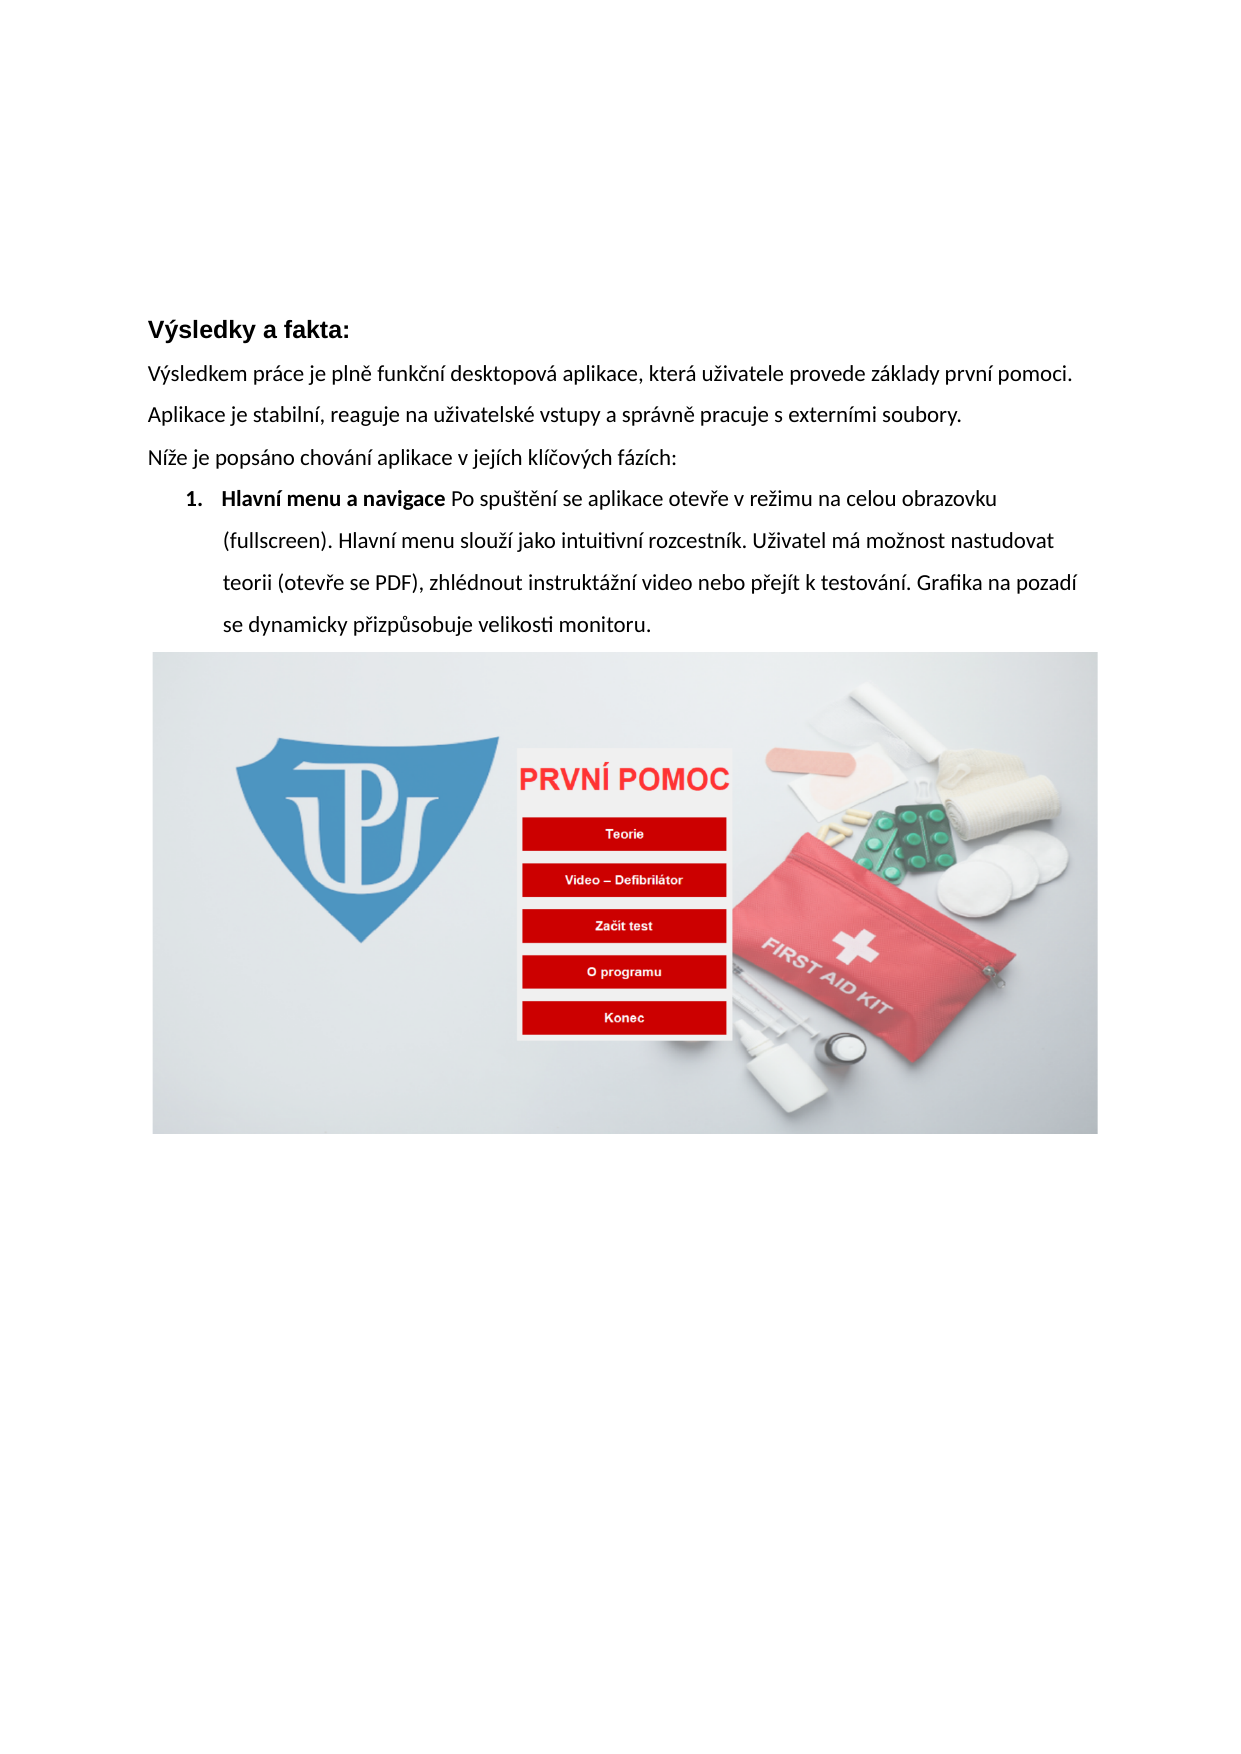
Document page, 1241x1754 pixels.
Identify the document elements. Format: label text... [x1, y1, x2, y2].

list Hlavní menu a navigace Po spuštění se aplikace otevře v režimu na celou obrazovku (fullscreen). Hlavní menu slouží jako intuitivní rozcestník. Uživatel má možnost nastudovat teorii (otevře se PDF), zhlédnout instruktážní video nebo přejít k testování. Grafika na pozadí se dynamicky přizpůsobuje velikosti monitoru. [185, 484, 1093, 638]
text Výsledkem práce je plně funkční desktopová aplikace, která uživatele provede základy první pomoci. Aplikace je stabilní, reaguje na uživatelské vstupy a správně pracuje s externími soubory. [148, 359, 1093, 429]
text Výsledky a fakta: [148, 316, 1093, 344]
text Níže je popsáno chování aplikace v jejích klíčových fázích: [148, 443, 1093, 471]
